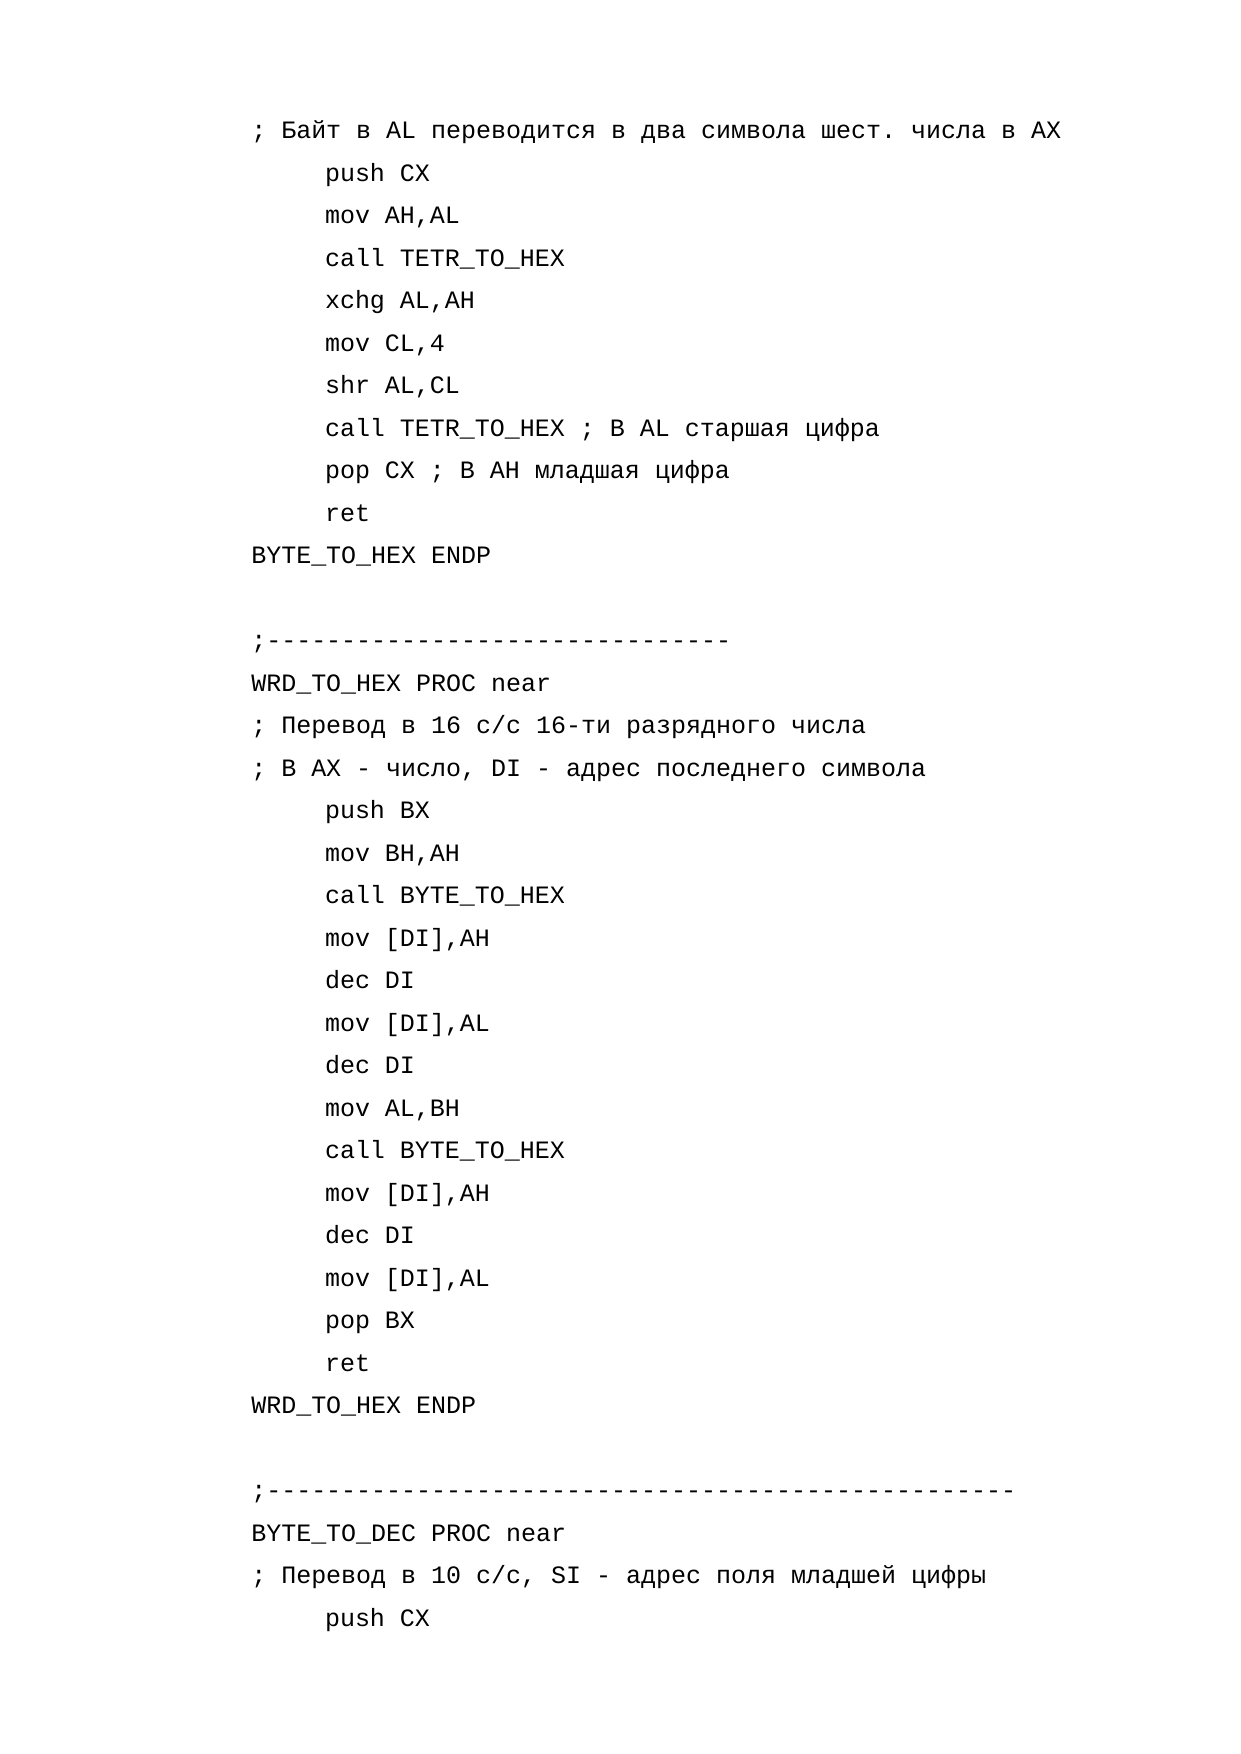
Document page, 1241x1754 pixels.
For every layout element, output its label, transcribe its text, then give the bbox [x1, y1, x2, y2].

text mov AL,BH [177, 1096, 1152, 1124]
text ; В AX - число, DI - адрес последнего символа [177, 756, 1152, 784]
text ; Перевод в 10 с/с, SI - адрес поля младшей цифры [177, 1563, 1152, 1591]
text dec DI [177, 1223, 1152, 1251]
text mov CL,4 [177, 331, 1152, 359]
text pop BX [177, 1308, 1152, 1336]
text BYTE_TO_HEX ENDP [177, 543, 1152, 571]
text ;-------------------------------------------------- [177, 1478, 1152, 1506]
text ret [177, 501, 1152, 529]
text call TETR_TO_HEX [177, 246, 1152, 274]
text shr AL,CL [177, 373, 1152, 401]
text call TETR_TO_HEX ; В AL старшая цифра [177, 416, 1152, 444]
text mov [DI],AH [177, 926, 1152, 954]
text push BX [177, 798, 1152, 826]
text WRD_TO_HEX ENDP [177, 1393, 1152, 1421]
text call BYTE_TO_HEX [177, 1138, 1152, 1166]
text ; Байт в AL переводится в два символа шест. числа в AX [177, 118, 1152, 146]
text mov [DI],AL [177, 1266, 1152, 1294]
text WRD_TO_HEX PROC near [177, 671, 1152, 699]
text mov [DI],AH [177, 1181, 1152, 1209]
text BYTE_TO_DEC PROC near [177, 1521, 1152, 1549]
text ;------------------------------- [177, 628, 1152, 656]
text ret [177, 1351, 1152, 1379]
text call BYTE_TO_HEX [177, 883, 1152, 911]
text mov [DI],AL [177, 1011, 1152, 1039]
text dec DI [177, 968, 1152, 996]
text push CX [177, 1606, 1152, 1634]
text push CX [177, 161, 1152, 189]
text xchg AL,AH [177, 288, 1152, 316]
text pop CX ; В AH младшая цифра [177, 458, 1152, 486]
text ; Перевод в 16 с/с 16-ти разрядного числа [177, 713, 1152, 741]
text mov AH,AL [177, 203, 1152, 231]
text dec DI [177, 1053, 1152, 1081]
text mov BH,AH [177, 841, 1152, 869]
